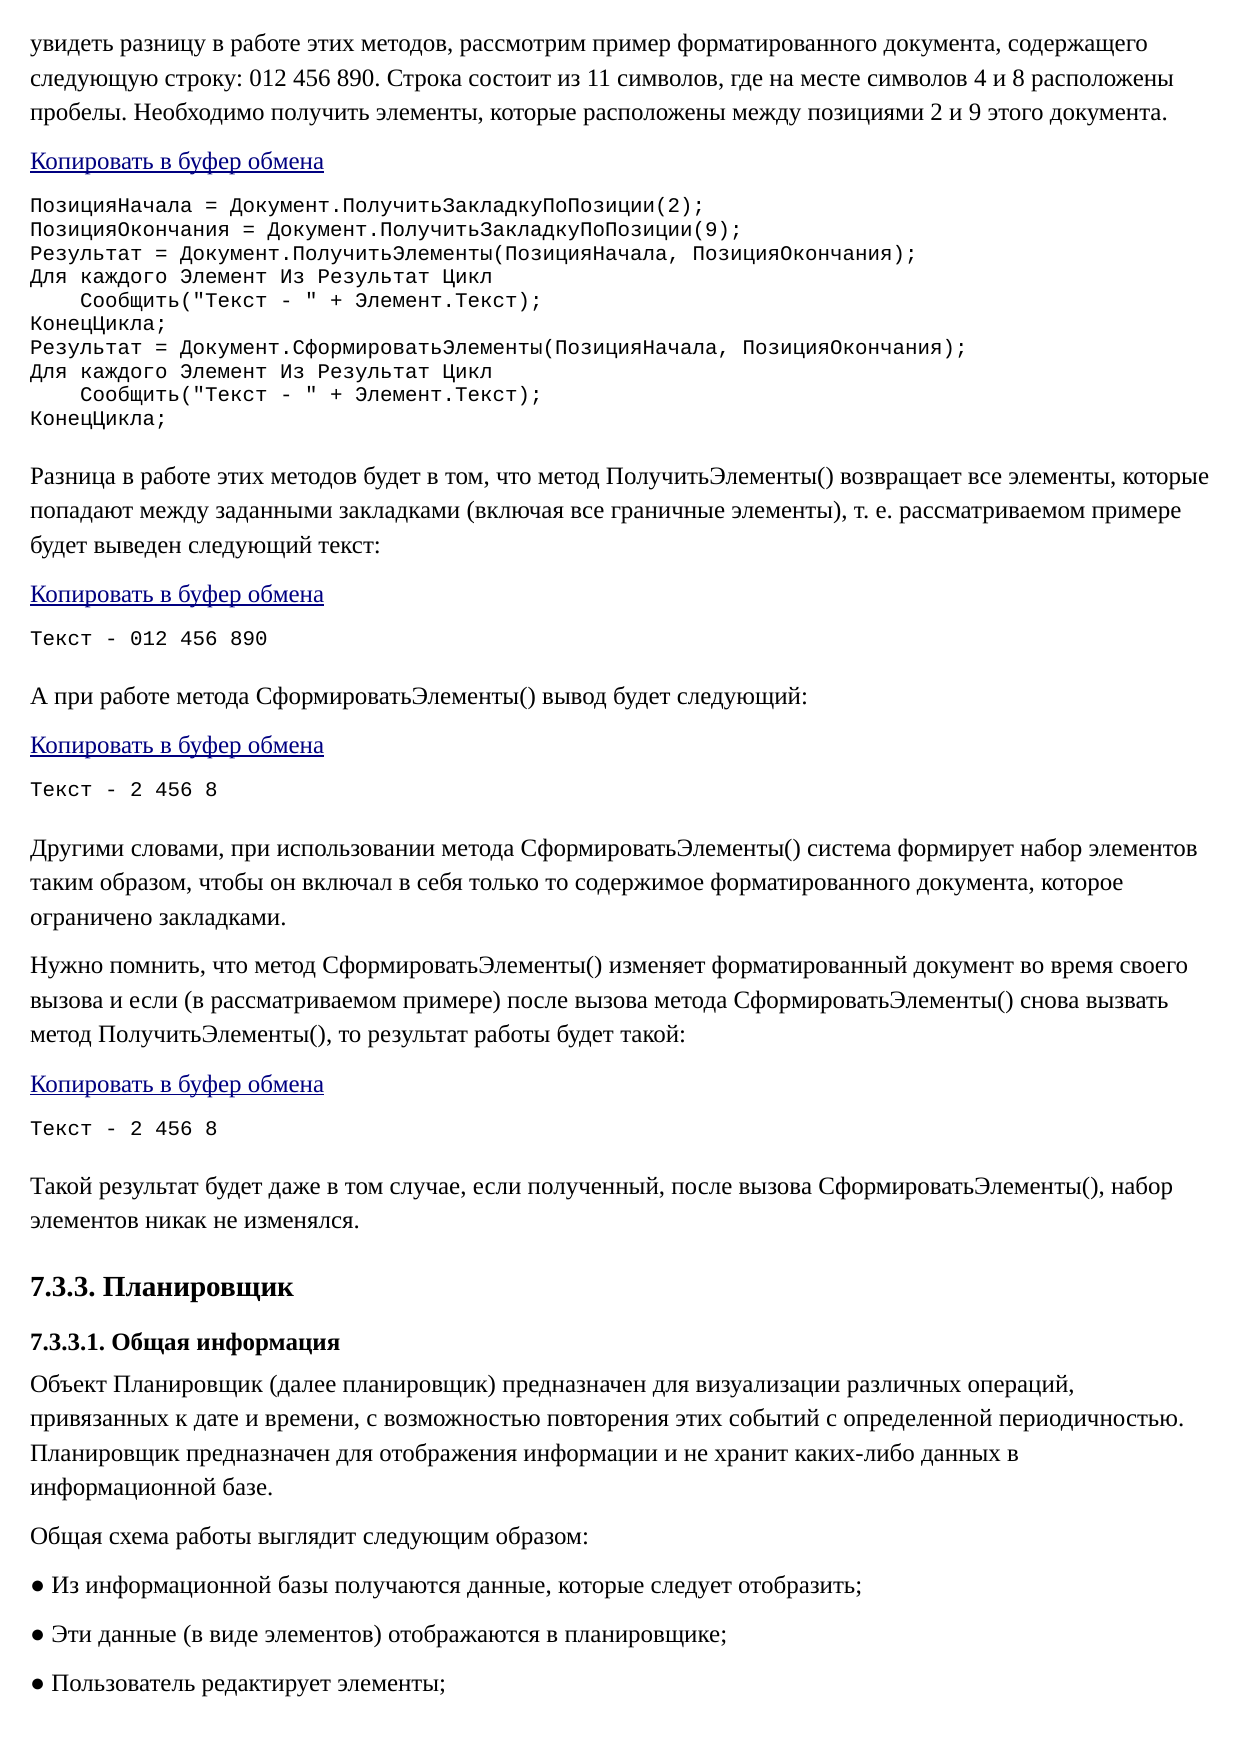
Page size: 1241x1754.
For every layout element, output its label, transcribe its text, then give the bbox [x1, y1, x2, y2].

text Копировать в буфер обмена [30, 730, 1211, 759]
text Результат = Документ.СформироватьЭлементы(ПозицияНачала, ПозицияОкончания); [30, 337, 1211, 361]
text Текст - 2 456 8 [30, 779, 1211, 803]
subtitle 7.3.3. Планировщик [30, 1269, 1211, 1302]
text Такой результат будет даже в том случае, если полученный, после вызова СформироватьЭлементы(), набор элементов никак не изменялся. [30, 1171, 1211, 1234]
text увидеть разницу в работе этих методов, рассмотрим пример форматированного документа, содержащего следующую строку: 012 456 890. Строка состоит из 11 символов, где на месте символов 4 и 8 расположены пробелы. Необходимо получить элементы, которые расположены между позициями 2 и 9 этого документа. [30, 28, 1211, 126]
text Разница в работе этих методов будет в том, что метод ПолучитьЭлементы() возвращает все элементы, которые попадают между заданными закладками (включая все граничные элементы), т. е. рассматриваемом примере будет выведен следующий текст: [30, 461, 1211, 559]
text Другими словами, при использовании метода СформироватьЭлементы() система формирует набор элементов таким образом, чтобы он включал в себя только то содержимое форматированного документа, которое ограничено закладками. [30, 833, 1211, 930]
text Результат = Документ.ПолучитьЭлементы(ПозицияНачала, ПозицияОкончания); [30, 242, 1211, 266]
text А при работе метода СформироватьЭлементы() вывод будет следующий: [30, 681, 1211, 710]
text Для каждого Элемент Из Результат Цикл [30, 361, 1211, 384]
text ● Пользователь редактирует элементы; [30, 1668, 1211, 1697]
text ПозицияОкончания = Документ.ПолучитьЗакладкуПоПозиции(9); [30, 219, 1211, 242]
text Общая схема работы выглядит следующим образом: [30, 1521, 1211, 1550]
text ● Эти данные (в виде элементов) отображаются в планировщике; [30, 1619, 1211, 1648]
text КонецЦикла; [30, 313, 1211, 337]
text Копировать в буфер обмена [30, 579, 1211, 608]
text Для каждого Элемент Из Результат Цикл [30, 266, 1211, 290]
subtitle 7.3.3.1. Общая информация [30, 1327, 1211, 1356]
text ● Из информационной базы получаются данные, которые следует отобразить; [30, 1570, 1211, 1599]
text Текст - 2 456 8 [30, 1118, 1211, 1141]
text Сообщить("Текст - " + Элемент.Текст); [30, 384, 1211, 408]
text Нужно помнить, что метод СформироватьЭлементы() изменяет форматированный документ во время своего вызова и если (в рассматриваемом примере) после вызова метода СформироватьЭлементы() снова вызвать метод ПолучитьЭлементы(), то результат работы будет такой: [30, 951, 1211, 1048]
text ПозицияНачала = Документ.ПолучитьЗакладкуПоПозиции(2); [30, 195, 1211, 219]
text КонецЦикла; [30, 408, 1211, 432]
text Объект Планировщик (далее планировщик) предназначен для визуализации различных операций, привязанных к дате и времени, с возможностью повторения этих событий с определенной периодичностью. Планировщик предназначен для отображения информации и не хранит каких-либо данных в информационной базе. [30, 1369, 1211, 1501]
text Сообщить("Текст - " + Элемент.Текст); [30, 290, 1211, 313]
text Текст - 012 456 890 [30, 628, 1211, 652]
text Копировать в буфер обмена [30, 146, 1211, 175]
text Копировать в буфер обмена [30, 1069, 1211, 1097]
